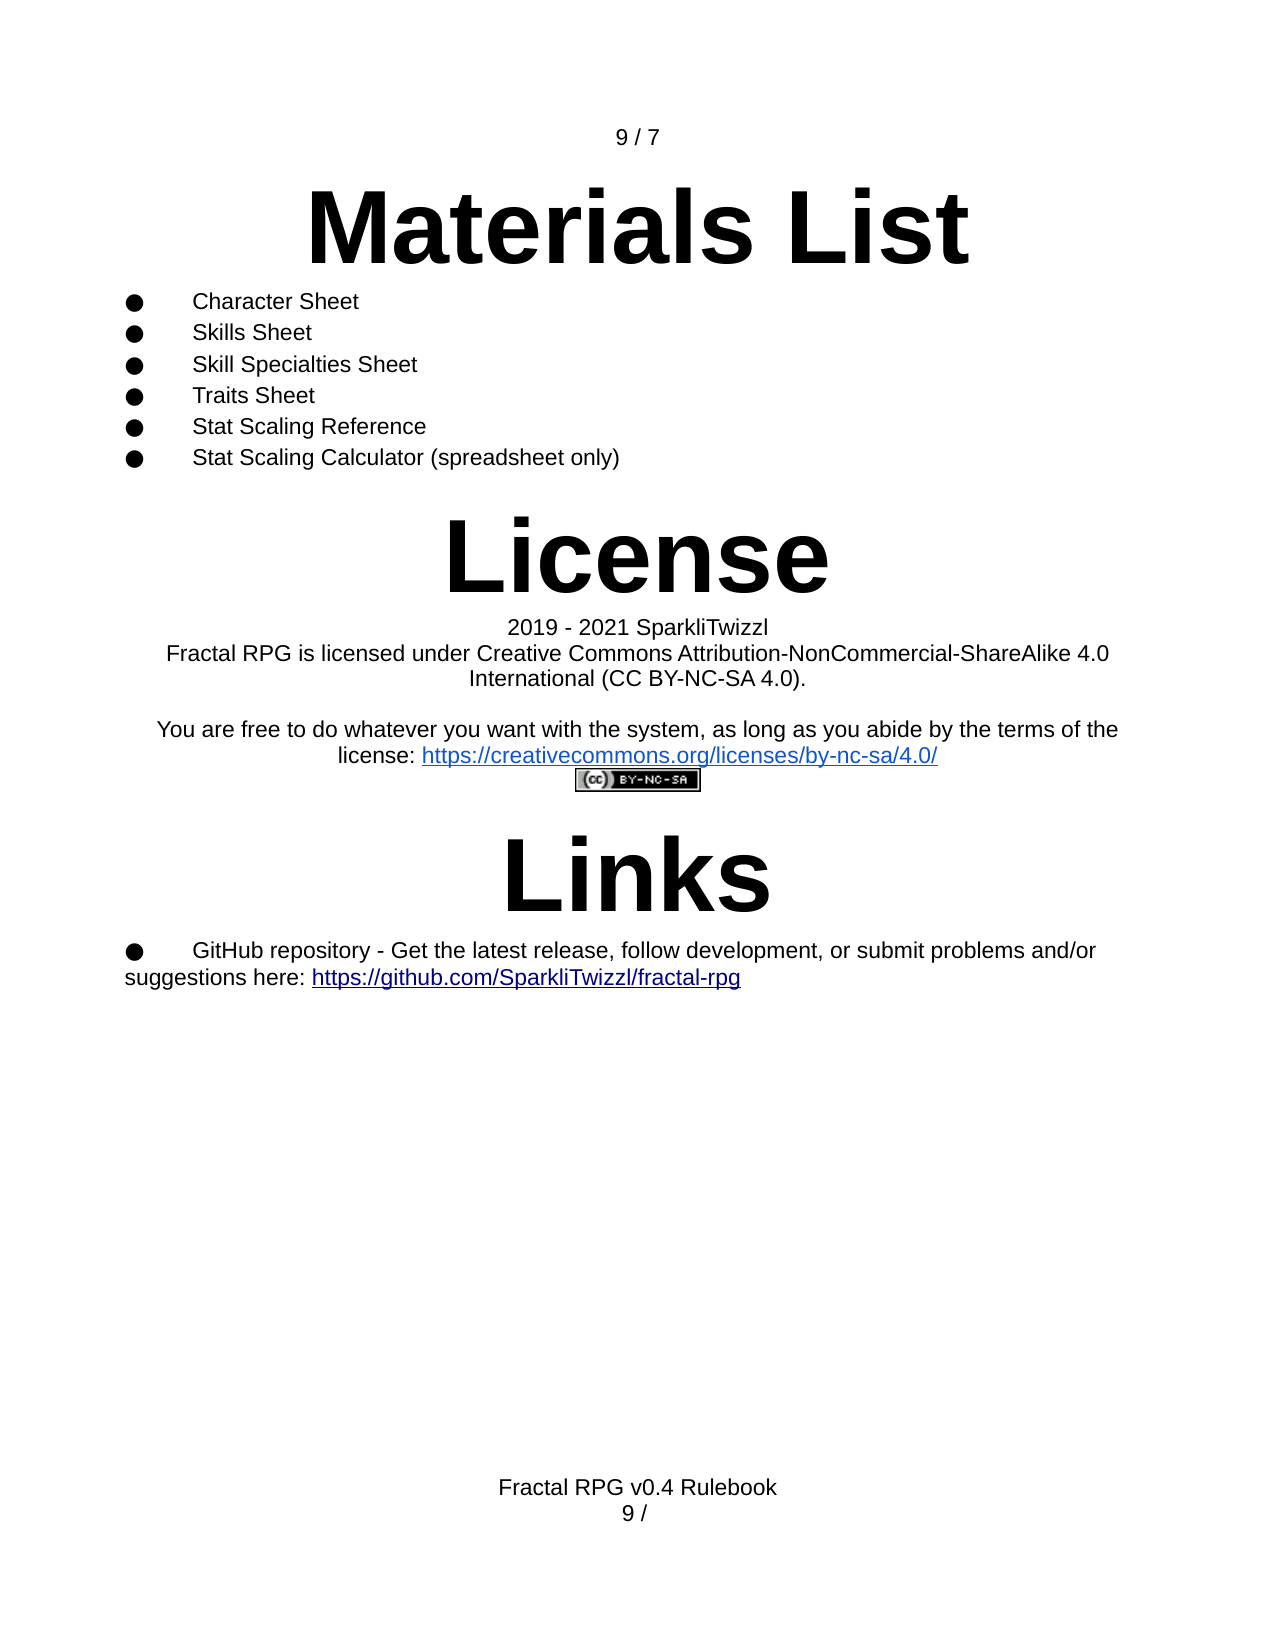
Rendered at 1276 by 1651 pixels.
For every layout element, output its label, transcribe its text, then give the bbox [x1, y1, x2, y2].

subtitle Materials List [118, 162, 1157, 285]
list Skills Sheet [118, 316, 1157, 348]
text 2019 - 2021 SparkliTwizzl [118, 614, 1157, 640]
list Stat Scaling Calculator (spreadsheet only) [118, 441, 1157, 473]
list Character Sheet [118, 285, 1157, 316]
subtitle Links [118, 817, 1157, 934]
list Traits Sheet [118, 379, 1157, 410]
list Skill Specialties Sheet [118, 348, 1157, 379]
list Stat Scaling Reference [118, 410, 1157, 441]
text Fractal RPG is licensed under Creative Commons Attribution-NonCommercial-ShareAlike 4.0 International (CC BY-NC-SA 4.0). [118, 640, 1157, 691]
list GitHub repository - Get the latest release, follow development, or submit problems and/or suggestions here: https://github.com/SparkliTwizzl/fractal-rpg [118, 934, 1157, 991]
picture [575, 768, 701, 792]
subtitle License [118, 498, 1157, 614]
text You are free to do whatever you want with the system, as long as you abide by the terms of the license: https://creativecommons.org/licenses/by-nc-sa/4.0/ [118, 717, 1157, 768]
